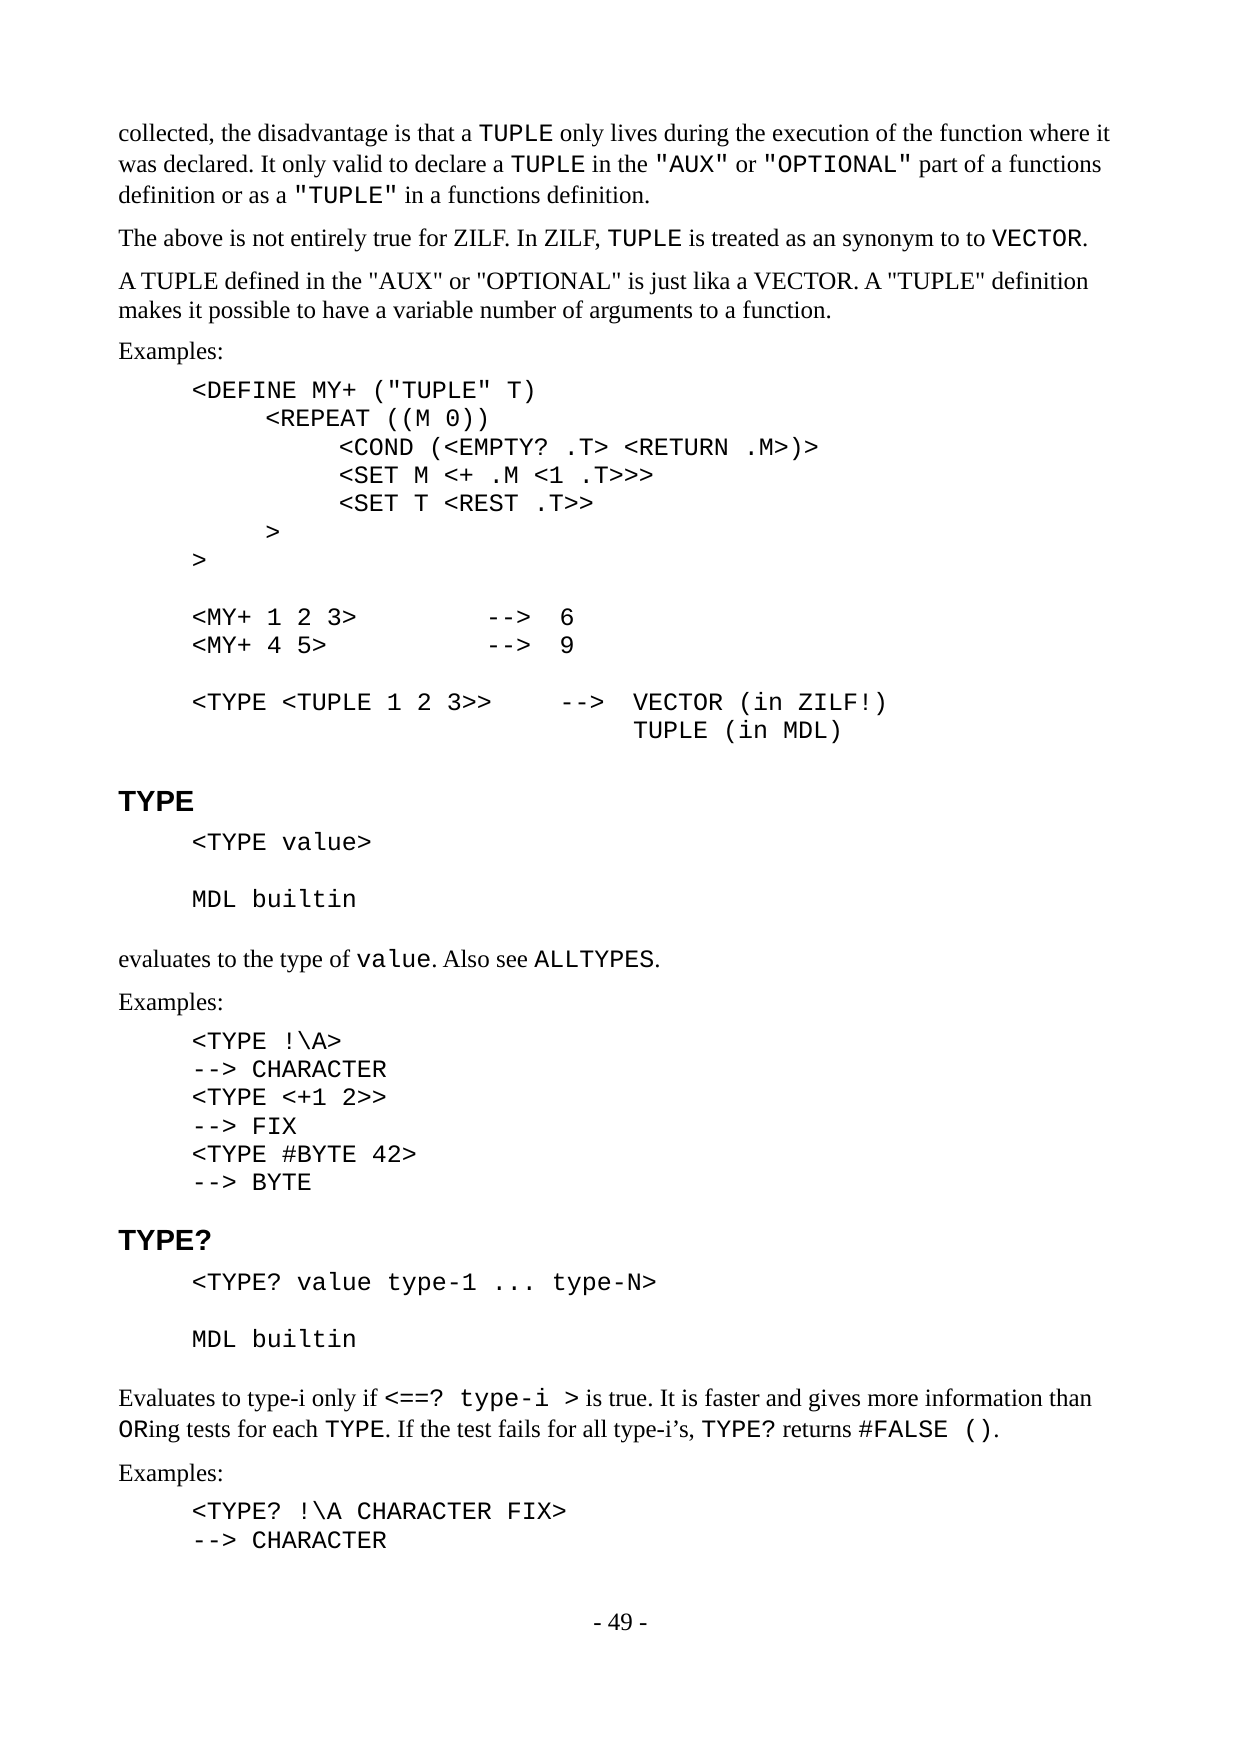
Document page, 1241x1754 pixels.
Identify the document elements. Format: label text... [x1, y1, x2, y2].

text <TYPE !\A> [192, 1028, 1122, 1057]
text collected, the disadvantage is that a TUPLE only lives during the execution of the function where it was declared. It only valid to declare a TUPLE in the "AUX" or "OPTIONAL" part of a functions definition or as a "TUPLE" in a functions definition. [118, 118, 1122, 211]
text Examples: [118, 987, 1122, 1016]
subtitle TYPE [118, 783, 1122, 817]
text <TYPE? value type-1 ... type-N> [192, 1269, 1122, 1298]
text evaluates to the type of value. Also see ALLTYPES. [118, 944, 1122, 974]
text <TYPE value> [192, 829, 1122, 858]
text A TUPLE defined in the "AUX" or "OPTIONAL" is just lika a VECTOR. A "TUPLE" definition makes it possible to have a variable number of arguments to a function. [118, 266, 1122, 324]
subtitle TYPE? [118, 1223, 1122, 1257]
text --> FIX [192, 1113, 1122, 1142]
text MDL builtin [192, 1326, 1122, 1355]
text --> BYTE [192, 1170, 1122, 1198]
text <TYPE <+1 2>> [192, 1085, 1122, 1113]
text Examples: [118, 336, 1122, 365]
text The above is not entirely true for ZILF. In ZILF, TUPLE is treated as an synonym to to VECTOR. [118, 223, 1122, 254]
text --> CHARACTER [192, 1527, 1122, 1556]
text --> CHARACTER [192, 1057, 1122, 1085]
text <TYPE #BYTE 42> [192, 1142, 1122, 1170]
text MDL builtin [192, 887, 1122, 915]
text Evaluates to type-i only if <==? type-i > is true. It is faster and gives more information than ORing tests for each TYPE. If the test fails for all type-i’s, TYPE? returns #FALSE (). [118, 1383, 1122, 1445]
text Examples: [118, 1458, 1122, 1486]
text <TYPE? !\A CHARACTER FIX> [192, 1499, 1122, 1527]
text <DEFINE MY+ ("TUPLE" T) <REPEAT ((M 0)) <COND (<EMPTY? .T> <RETURN .M>)> <SET M <+ .M <1 .T>>> <SET T <REST .T>> > > <MY+ 1 2 3> --> 6 <MY+ 4 5> --> 9 <TYPE <TUPLE 1 2 3>> --> VECTOR (in ZILF!) TUPLE (in MDL) [192, 378, 1122, 746]
